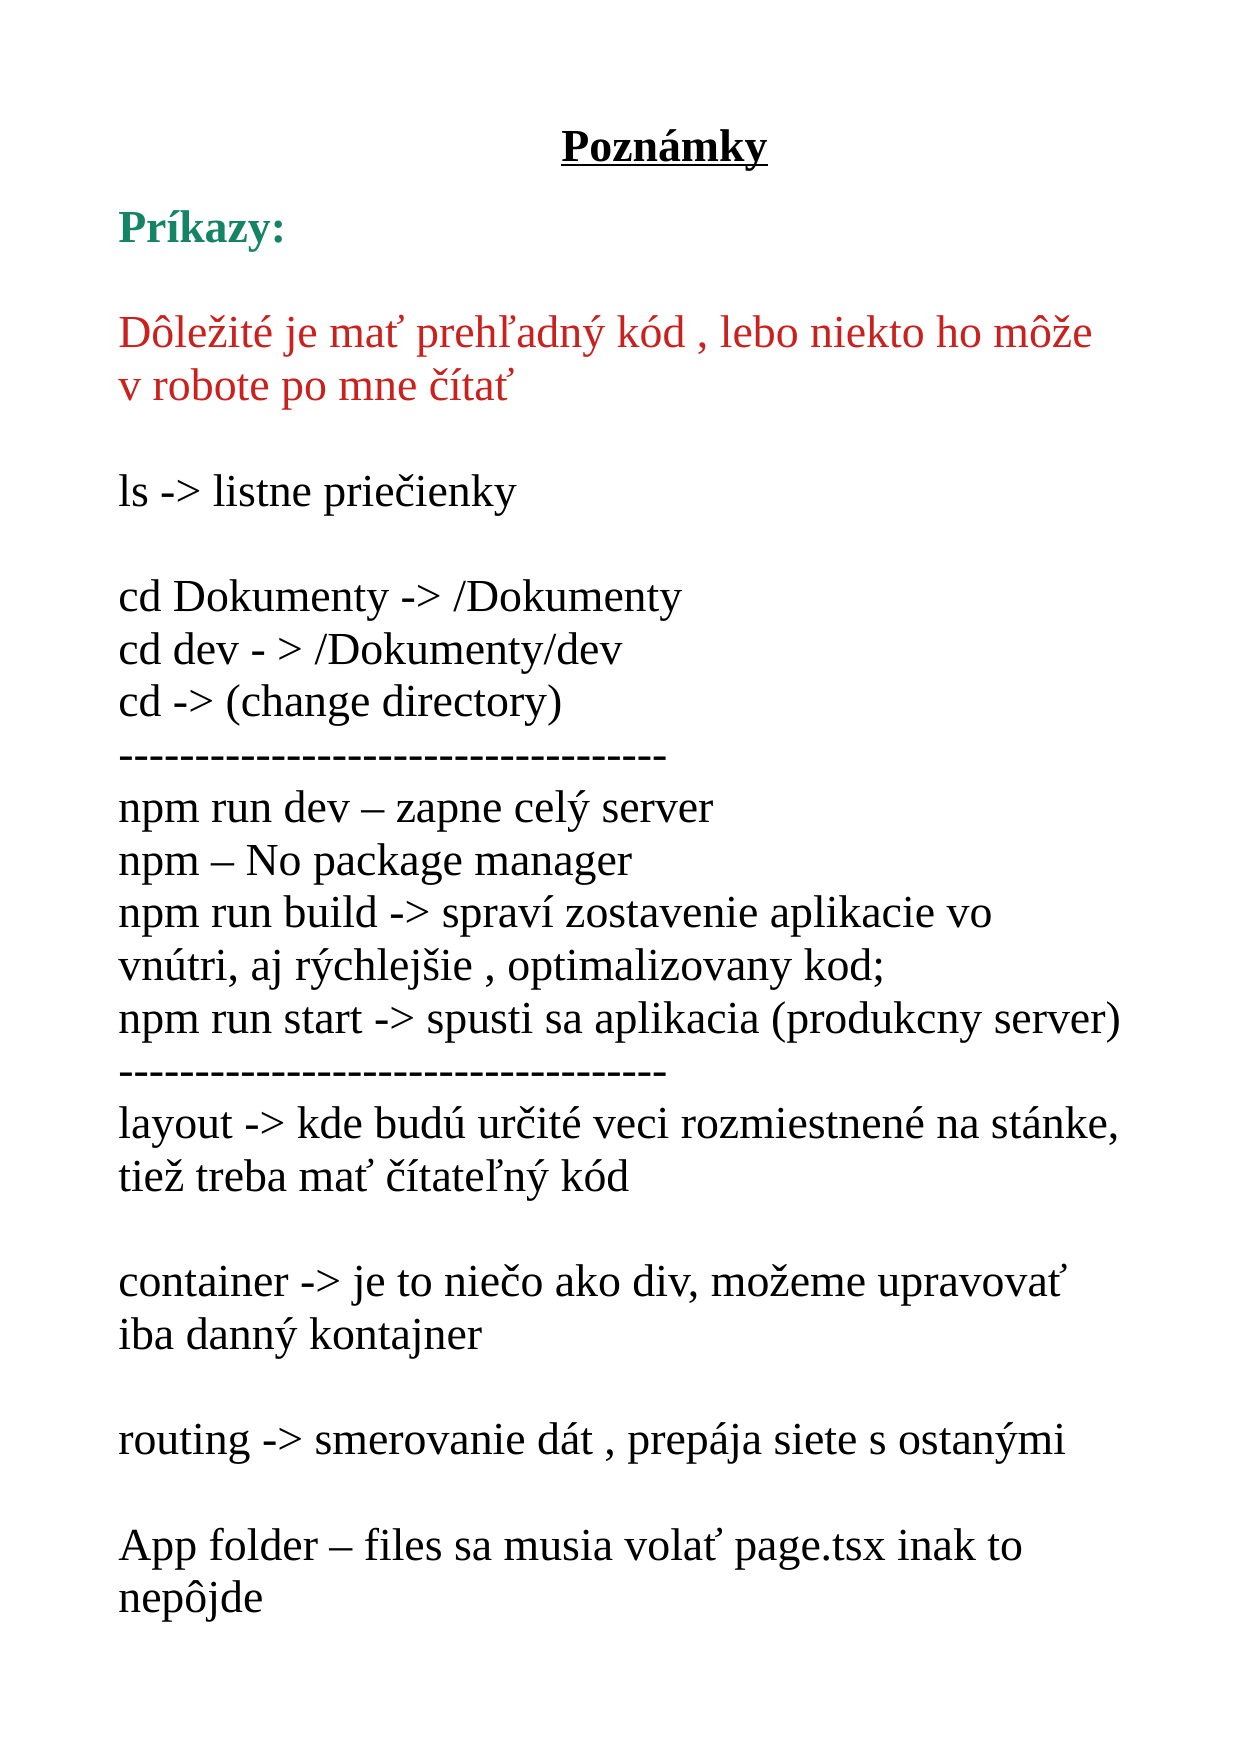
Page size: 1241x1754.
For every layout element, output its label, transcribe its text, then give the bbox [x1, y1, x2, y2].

text cd -> (change directory) [118, 674, 1122, 727]
text ls -> listne priečienky [118, 463, 1122, 516]
text npm run dev – zapne celý server [118, 779, 1122, 832]
text cd Dokumenty -> /Dokumenty [118, 568, 1122, 621]
text layout -> kde budú určité veci rozmiestnené na stánke, [118, 1096, 1122, 1148]
text ------------------------------------ [118, 727, 1122, 779]
text Poznámky [118, 118, 1122, 171]
text npm run start -> spusti sa aplikacia (produkcny server) [118, 990, 1122, 1043]
text tiež treba mať čítateľný kód [118, 1148, 1122, 1201]
text routing -> smerovanie dát , prepája siete s ostanými [118, 1412, 1122, 1464]
text ------------------------------------ [118, 1043, 1122, 1096]
text npm run build -> spraví zostavenie aplikacie vo vnútri, aj rýchlejšie , optimalizovany kod; [118, 885, 1122, 990]
text Dôležité je mať prehľadný kód , lebo niekto ho môže v robote po mne čítať [118, 305, 1122, 410]
text Príkazy: [118, 199, 1122, 252]
text App folder – files sa musia volať page.tsx inak to nepôjde [118, 1517, 1122, 1623]
text container -> je to niečo ako div, možeme upravovať iba danný kontajner [118, 1254, 1122, 1359]
text cd dev - > /Dokumenty/dev [118, 621, 1122, 674]
text npm – No package manager [118, 832, 1122, 885]
